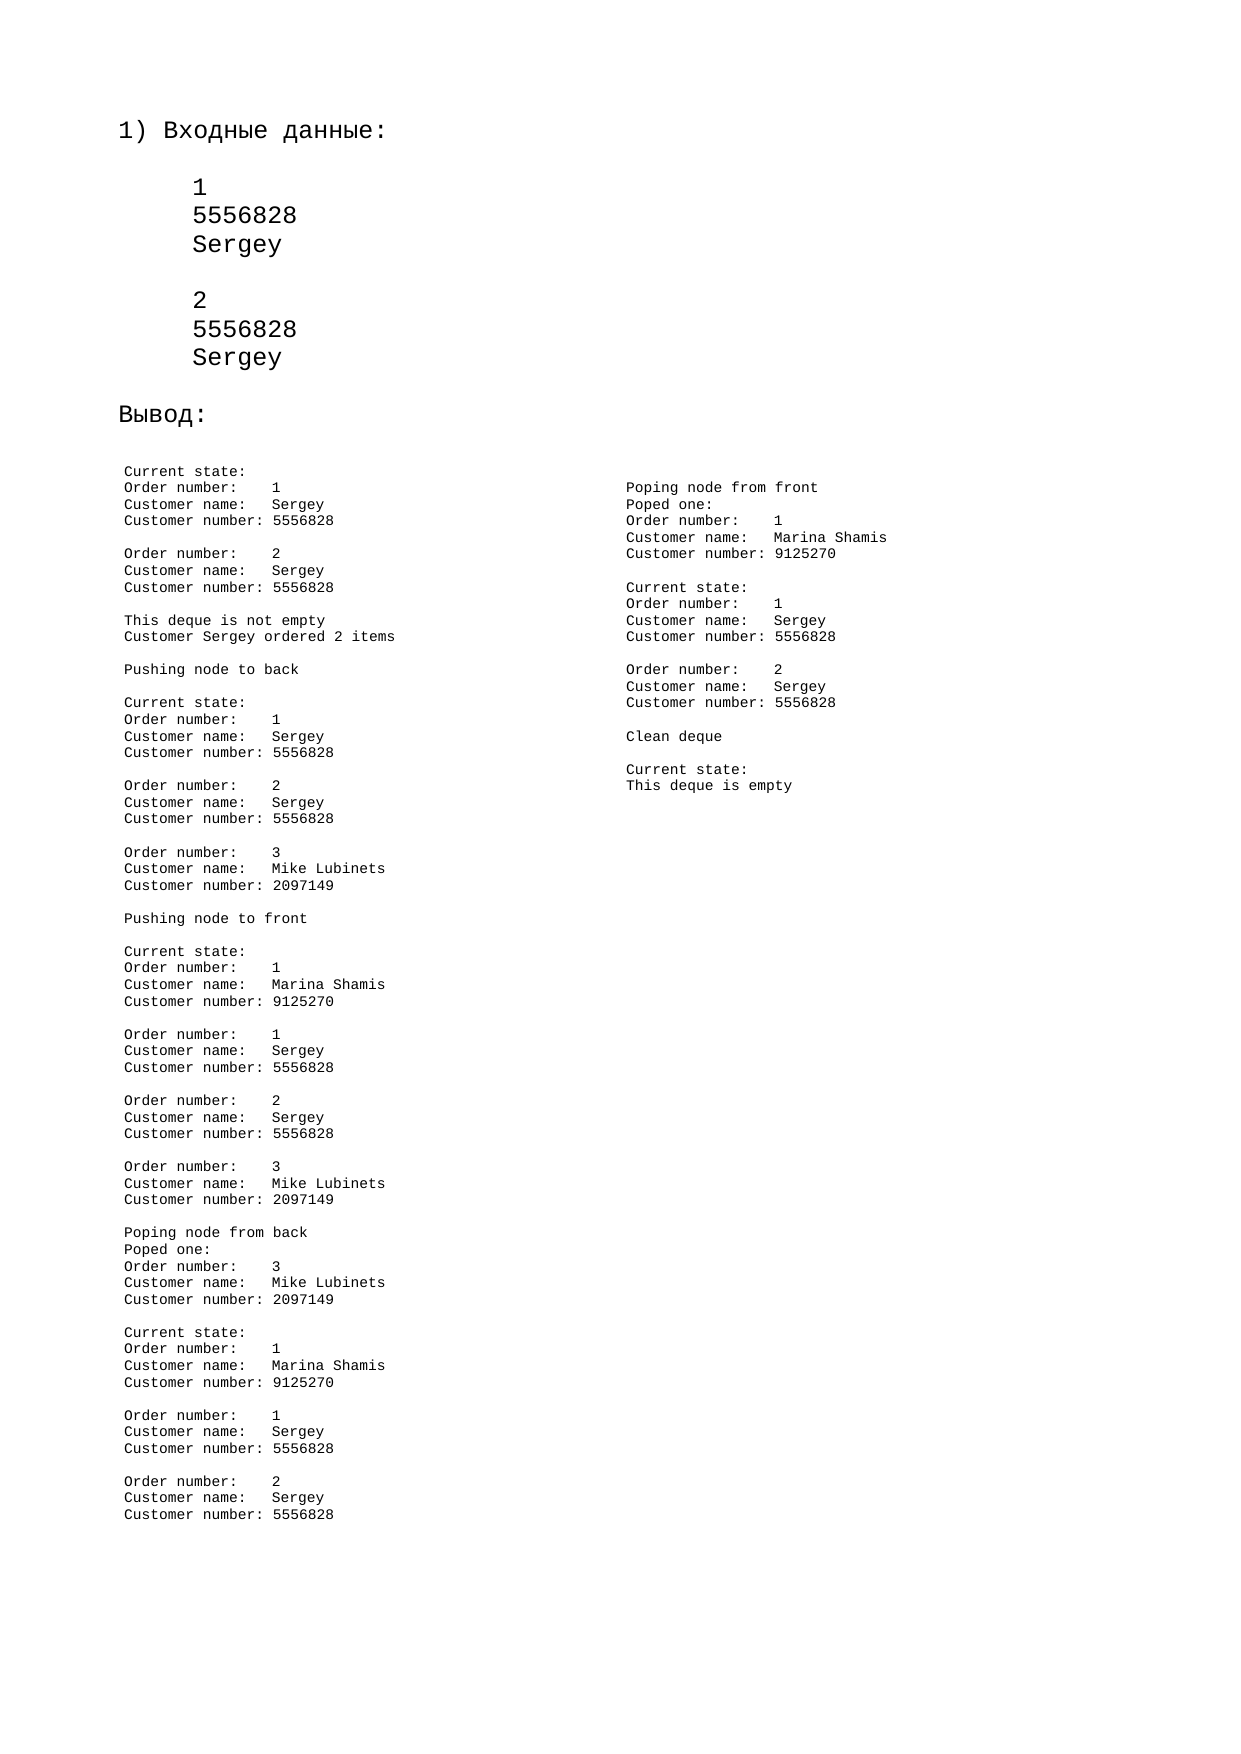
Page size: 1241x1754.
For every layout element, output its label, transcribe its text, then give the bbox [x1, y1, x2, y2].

table_header Poping node from front Poped one: Order number: 1 Customer name: Marina Shamis Customer number: 9125270 Current state: Order number: 1 Customer name: Sergey Customer number: 5556828 Order number: 2 Customer name: Sergey Customer number: 5556828 Clean deque Current state: This deque is empty [620, 458, 1122, 1529]
table_header Current state: Order number: 1 Customer name: Sergey Customer number: 5556828 Order number: 2 Customer name: Sergey Customer number: 5556828 This deque is not empty Customer Sergey ordered 2 items Pushing node to back Current state: Order number: 1 Customer name: Sergey Customer number: 5556828 Order number: 2 Customer name: Sergey Customer number: 5556828 Order number: 3 Customer name: Mike Lubinets Customer number: 2097149 Pushing node to front Current state: Order number: 1 Customer name: Marina Shamis Customer number: 9125270 Order number: 1 Customer name: Sergey Customer number: 5556828 Order number: 2 Customer name: Sergey Customer number: 5556828 Order number: 3 Customer name: Mike Lubinets Customer number: 2097149 Poping node from back Poped one: Order number: 3 Customer name: Mike Lubinets Customer number: 2097149 Current state: Order number: 1 Customer name: Marina Shamis Customer number: 9125270 Order number: 1 Customer name: Sergey Customer number: 5556828 Order number: 2 Customer name: Sergey Customer number: 5556828 [118, 458, 620, 1529]
text Sergey [118, 231, 1122, 260]
text 5556828 [118, 203, 1122, 231]
text Sergey [118, 345, 1122, 373]
text 2 [118, 288, 1122, 316]
text Вывод: [118, 401, 1122, 430]
text 1 [118, 175, 1122, 203]
text 5556828 [118, 316, 1122, 345]
text 1) Входные данные: [118, 118, 1122, 146]
